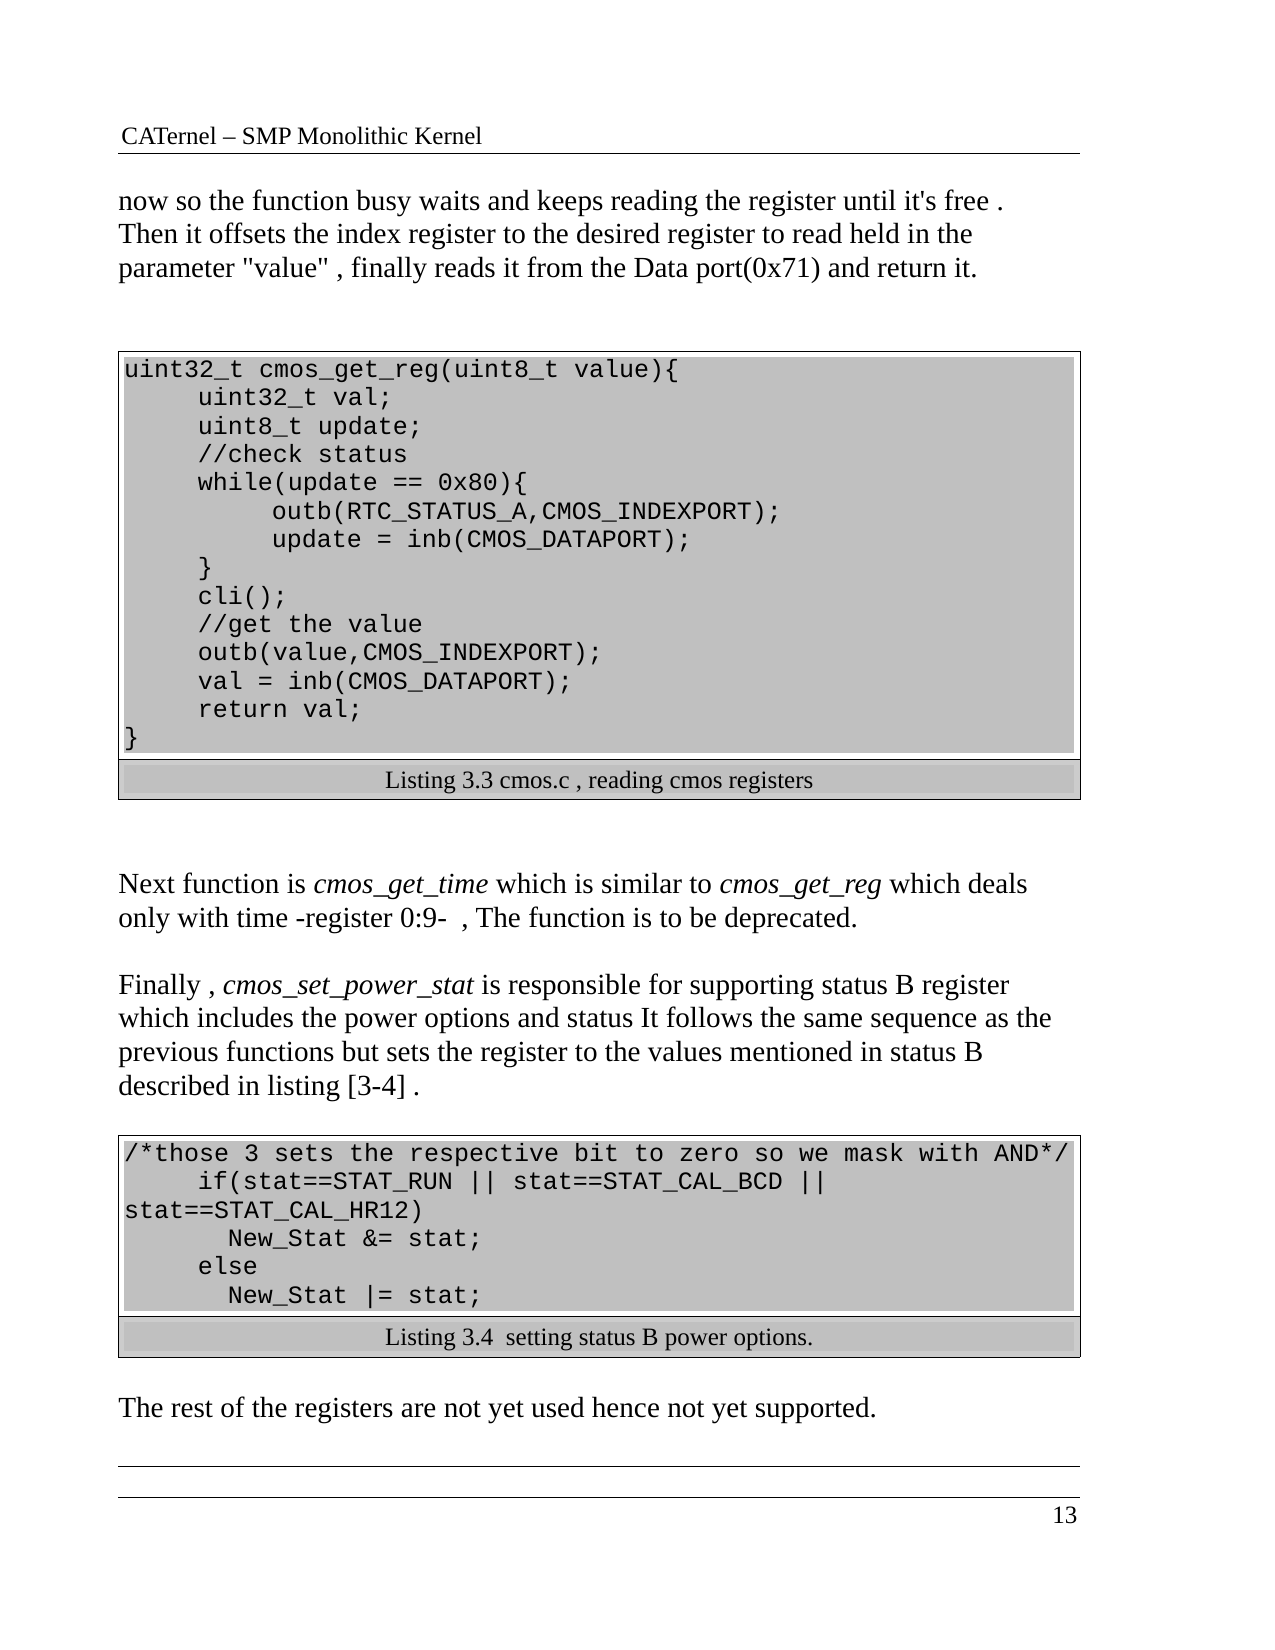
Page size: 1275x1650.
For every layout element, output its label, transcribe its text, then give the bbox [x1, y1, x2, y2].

text Then it offsets the index register to the desired register to read held in the parameter "value" , finally reads it from the Data port(0x71) and return it. [118, 217, 1080, 284]
text Next function is cmos_get_time which is similar to cmos_get_reg which deals only with time -register 0:9- , The function is to be deprecated. [118, 866, 1080, 933]
table_header uint32_t cmos_get_reg(uint8_t value){ uint32_t val; uint8_t update; //check status while(update == 0x80){ outb(RTC_STATUS_A,CMOS_INDEXPORT); update = inb(CMOS_DATAPORT); } cli(); //get the value outb(value,CMOS_INDEXPORT); val = inb(CMOS_DATAPORT); return val; } [119, 352, 1080, 759]
text The rest of the registers are not yet used hence not yet supported. [118, 1390, 1080, 1424]
text Finally , cmos_set_power_stat is responsible for supporting status B register which includes the power options and status It follows the same sequence as the previous functions but sets the register to the values mentioned in status B described in listing [3-4] . [118, 967, 1080, 1101]
text now so the function busy waits and keeps reading the register until it's free . [118, 183, 1080, 217]
table_header /*those 3 sets the respective bit to zero so we mask with AND*/ if(stat==STAT_RUN || stat==STAT_CAL_BCD || stat==STAT_CAL_HR12) New_Stat &= stat; else New_Stat |= stat; [119, 1136, 1080, 1316]
table_cell Listing 3.3 cmos.c , reading cmos registers [119, 760, 1080, 799]
table_cell Listing 3.4 setting status B power options. [119, 1317, 1080, 1357]
